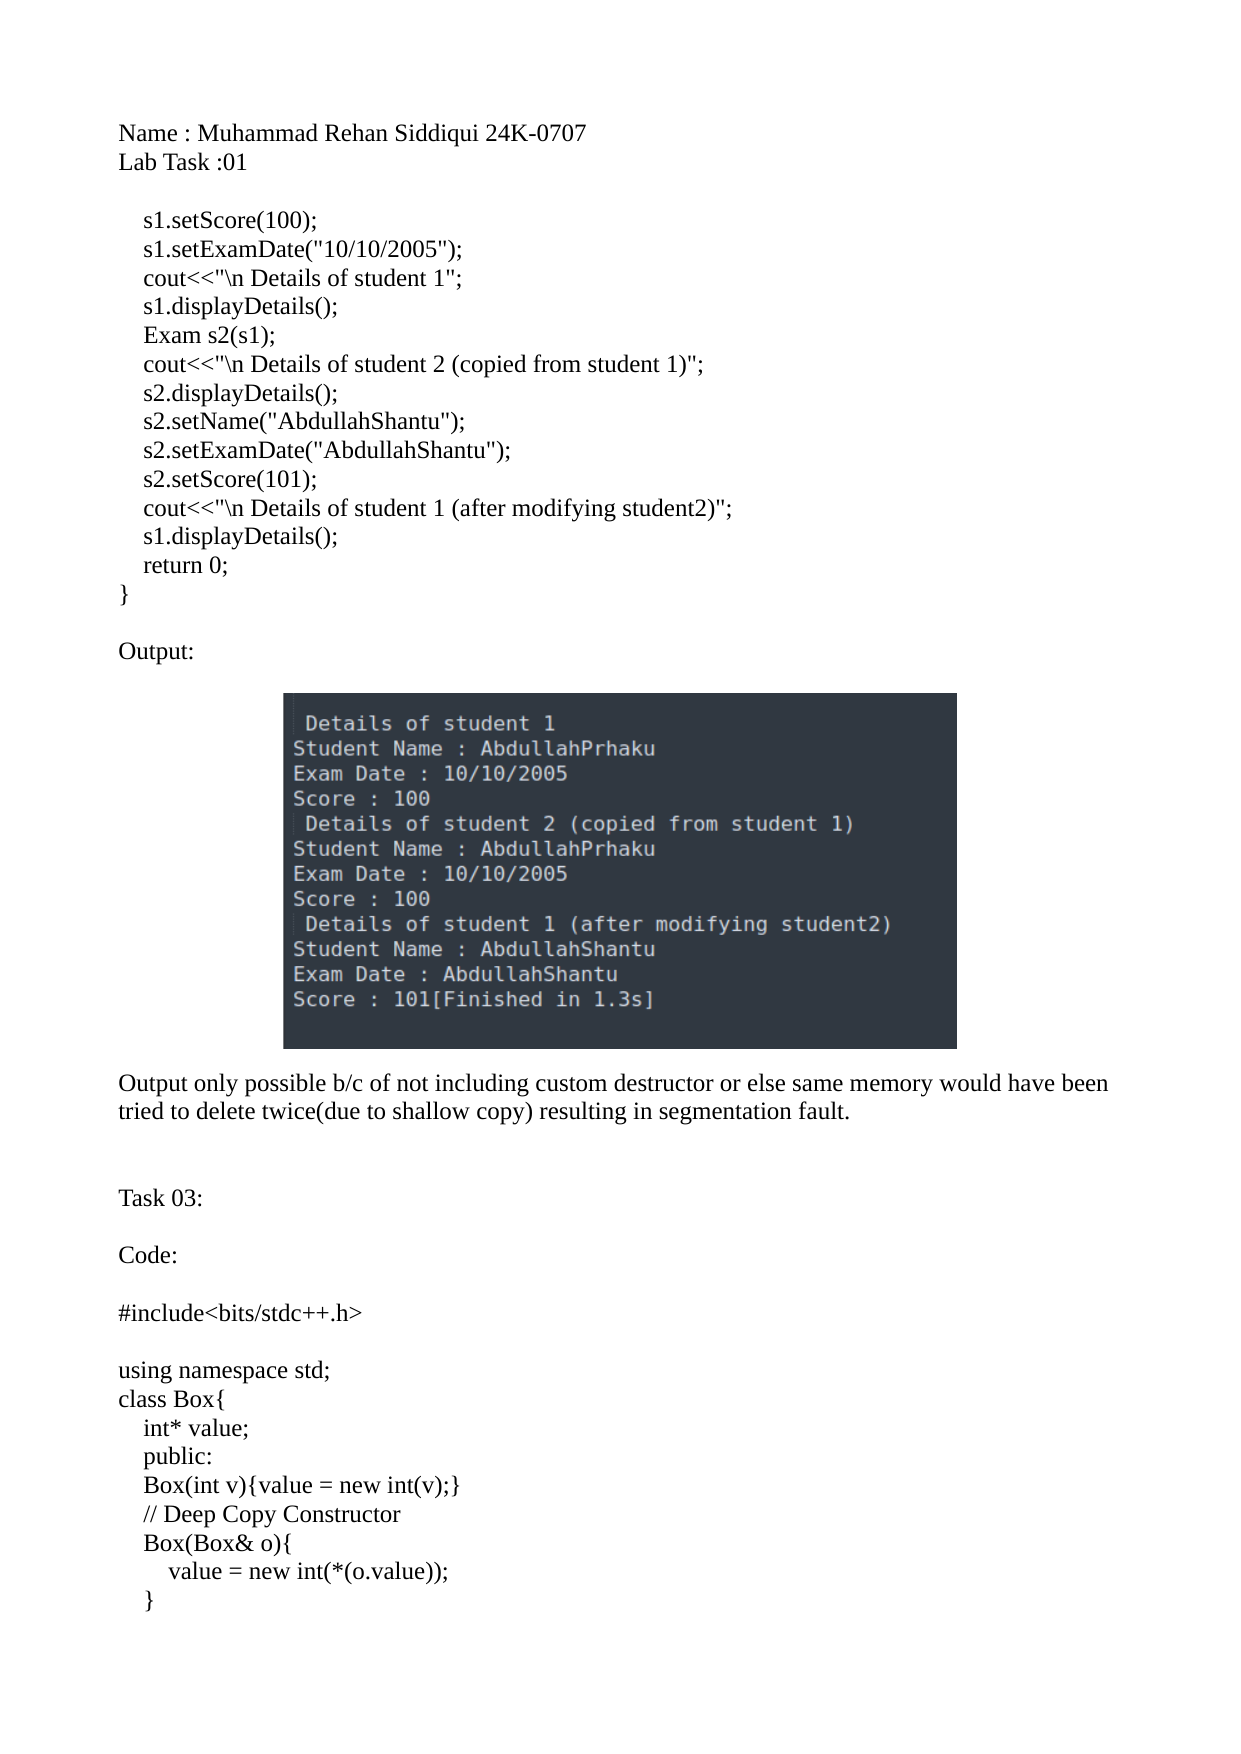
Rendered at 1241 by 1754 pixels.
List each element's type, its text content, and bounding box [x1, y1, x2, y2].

text Exam s2(s1); [118, 320, 1122, 349]
text #include<bits/stdc++.h> [118, 1298, 1122, 1326]
text s2.setName("AbdullahShantu"); [118, 406, 1122, 435]
text } [118, 1585, 1122, 1614]
text s2.setScore(101); [118, 464, 1122, 493]
text s1.setExamDate("10/10/2005"); [118, 234, 1122, 263]
text s2.displayDetails(); [118, 378, 1122, 406]
text s1.setScore(100); [118, 205, 1122, 234]
text Output: [118, 636, 1122, 665]
text int* value; [118, 1413, 1122, 1441]
text value = new int(*(o.value)); [118, 1556, 1122, 1585]
text return 0; [118, 550, 1122, 579]
text using namespace std; [118, 1355, 1122, 1384]
text class Box{ [118, 1384, 1122, 1413]
text cout<<"\n Details of student 1 (after modifying student2)"; [118, 493, 1122, 521]
text Box(int v){value = new int(v);} [118, 1470, 1122, 1499]
text Box(Box& o){ [118, 1528, 1122, 1556]
picture [283, 693, 957, 1049]
text public: [118, 1441, 1122, 1470]
text Output only possible b/c of not including custom destructor or else same memory would have been tried to delete twice(due to shallow copy) resulting in segmentation fault. [118, 1068, 1122, 1125]
text } [118, 579, 1122, 608]
text Task 03: [118, 1183, 1122, 1211]
text cout<<"\n Details of student 2 (copied from student 1)"; [118, 349, 1122, 378]
text s1.displayDetails(); [118, 521, 1122, 550]
text s1.displayDetails(); [118, 291, 1122, 320]
text cout<<"\n Details of student 1"; [118, 263, 1122, 291]
text // Deep Copy Constructor [118, 1499, 1122, 1528]
text s2.setExamDate("AbdullahShantu"); [118, 435, 1122, 464]
text Code: [118, 1240, 1122, 1269]
